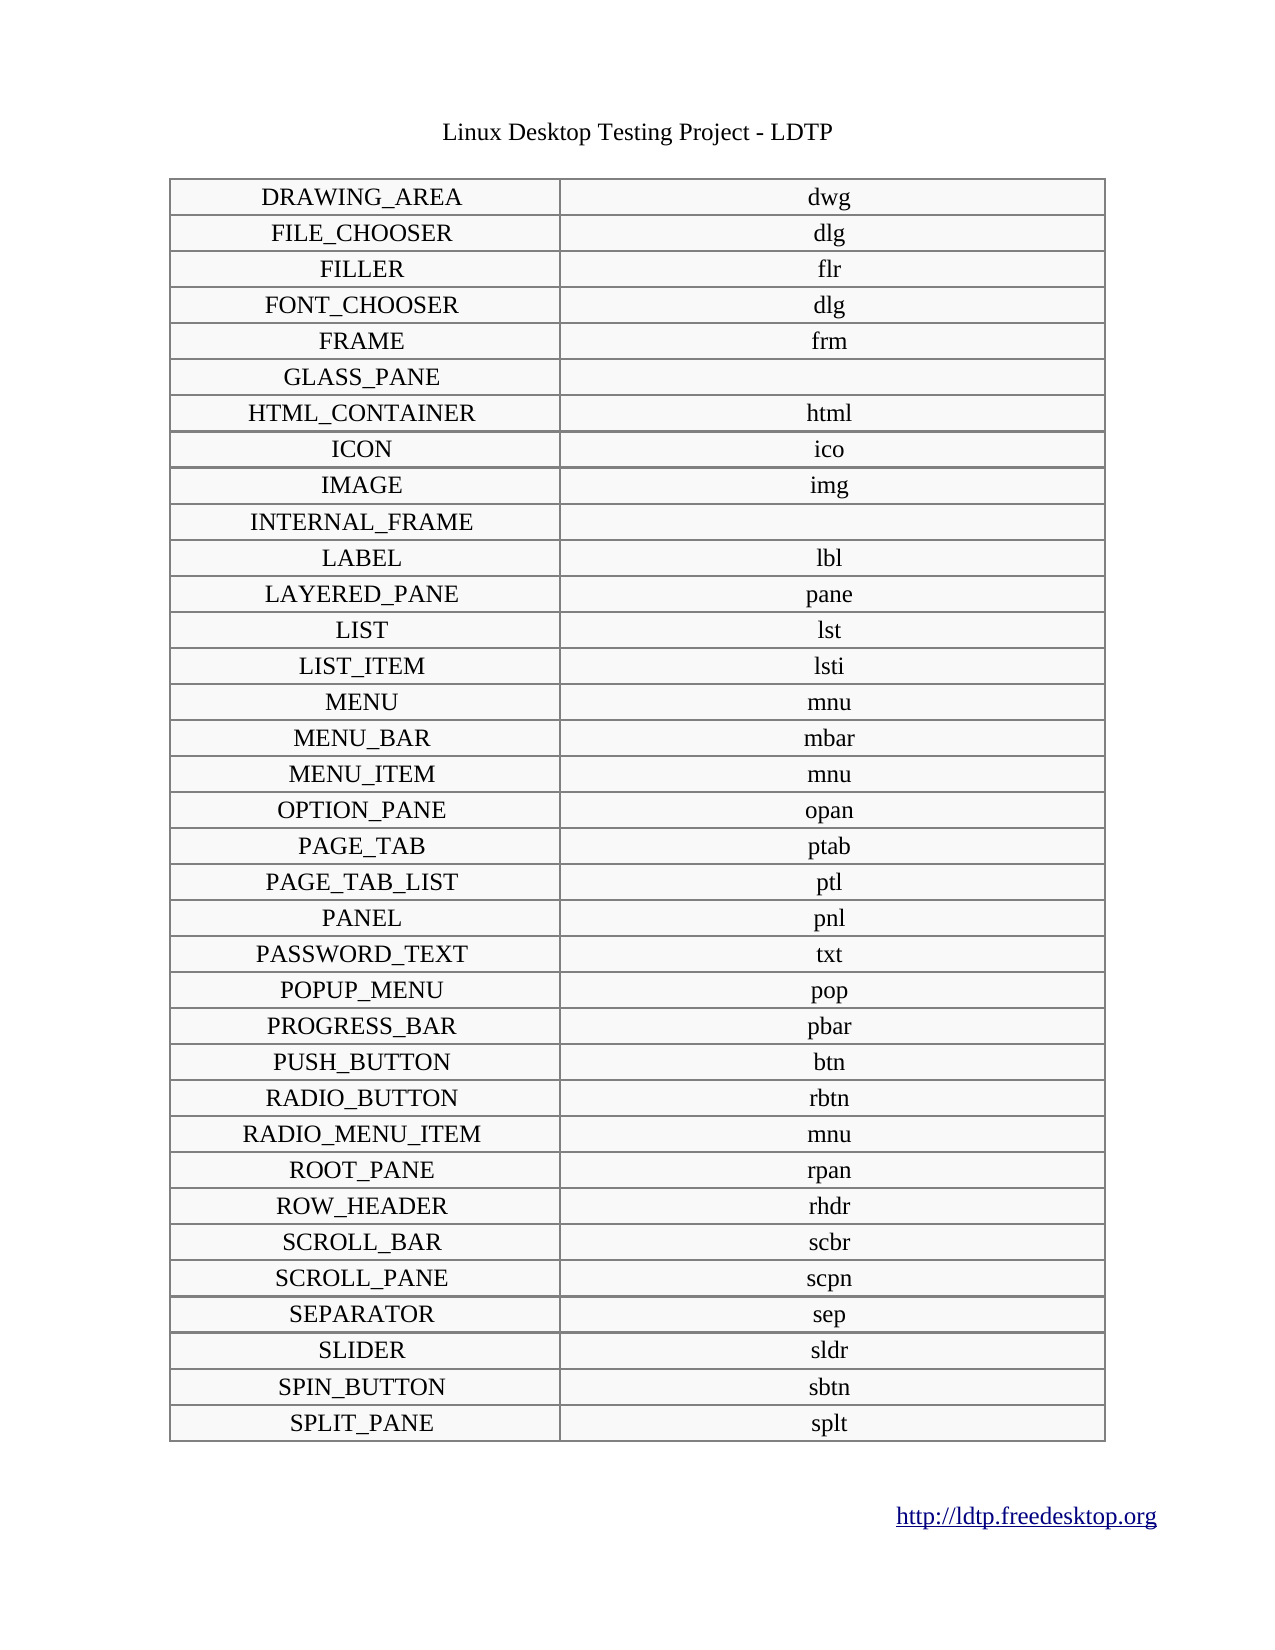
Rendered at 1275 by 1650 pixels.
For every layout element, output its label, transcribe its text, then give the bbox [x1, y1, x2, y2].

table_cell ICON [171, 433, 559, 466]
table_cell btn [561, 1045, 1104, 1079]
table_cell LAYERED_PANE [171, 577, 559, 611]
table_cell pane [561, 577, 1104, 611]
table_cell mnu [561, 757, 1104, 791]
table_cell rpan [561, 1153, 1104, 1187]
table_cell SEPARATOR [171, 1298, 559, 1331]
table_cell ROW_HEADER [171, 1189, 559, 1223]
table_cell pop [561, 973, 1104, 1007]
table_cell SCROLL_PANE [171, 1261, 559, 1295]
table_cell PANEL [171, 901, 559, 935]
table_cell [561, 505, 1104, 538]
table_cell lst [561, 613, 1104, 647]
table_cell INTERNAL_FRAME [171, 505, 559, 538]
table_cell MENU [171, 685, 559, 719]
table_cell FRAME [171, 324, 559, 358]
table_cell rhdr [561, 1189, 1104, 1223]
table_cell lbl [561, 541, 1104, 574]
table_cell MENU_BAR [171, 721, 559, 755]
table_cell PUSH_BUTTON [171, 1045, 559, 1079]
table_cell pbar [561, 1009, 1104, 1043]
table_cell MENU_ITEM [171, 757, 559, 791]
table_cell rbtn [561, 1081, 1104, 1115]
table_cell sldr [561, 1334, 1104, 1367]
table_cell DRAWING_AREA [171, 180, 559, 214]
table_cell FONT_CHOOSER [171, 288, 559, 322]
table_cell sbtn [561, 1370, 1104, 1403]
table_cell PAGE_TAB_LIST [171, 865, 559, 899]
table_cell scbr [561, 1225, 1104, 1259]
table_cell pnl [561, 901, 1104, 935]
table_cell mnu [561, 1117, 1104, 1151]
table_cell POPUP_MENU [171, 973, 559, 1007]
table_cell mbar [561, 721, 1104, 755]
table_cell lsti [561, 649, 1104, 683]
table_cell dlg [561, 288, 1104, 322]
table_cell LIST [171, 613, 559, 647]
table_cell RADIO_MENU_ITEM [171, 1117, 559, 1151]
table_cell RADIO_BUTTON [171, 1081, 559, 1115]
table_cell IMAGE [171, 469, 559, 502]
table_cell FILLER [171, 252, 559, 286]
table_cell html [561, 396, 1104, 430]
table_cell SCROLL_BAR [171, 1225, 559, 1259]
table_cell LABEL [171, 541, 559, 574]
table_cell PAGE_TAB [171, 829, 559, 863]
table_cell LIST_ITEM [171, 649, 559, 683]
table_cell dwg [561, 180, 1104, 214]
table_cell dlg [561, 216, 1104, 250]
table_cell PASSWORD_TEXT [171, 937, 559, 971]
table_cell mnu [561, 685, 1104, 719]
table_cell OPTION_PANE [171, 793, 559, 827]
table_cell SPIN_BUTTON [171, 1370, 559, 1403]
table_cell splt [561, 1406, 1104, 1439]
table_cell FILE_CHOOSER [171, 216, 559, 250]
table_cell ico [561, 433, 1104, 466]
table_cell GLASS_PANE [171, 360, 559, 394]
table_cell frm [561, 324, 1104, 358]
table_cell scpn [561, 1261, 1104, 1295]
table_cell ptab [561, 829, 1104, 863]
table_cell ROOT_PANE [171, 1153, 559, 1187]
table_cell flr [561, 252, 1104, 286]
table_cell PROGRESS_BAR [171, 1009, 559, 1043]
table_cell SPLIT_PANE [171, 1406, 559, 1439]
table_cell [561, 360, 1104, 394]
table_cell sep [561, 1298, 1104, 1331]
table_cell HTML_CONTAINER [171, 396, 559, 430]
table_cell SLIDER [171, 1334, 559, 1367]
table_cell img [561, 469, 1104, 502]
table_cell txt [561, 937, 1104, 971]
table_cell opan [561, 793, 1104, 827]
table_cell ptl [561, 865, 1104, 899]
